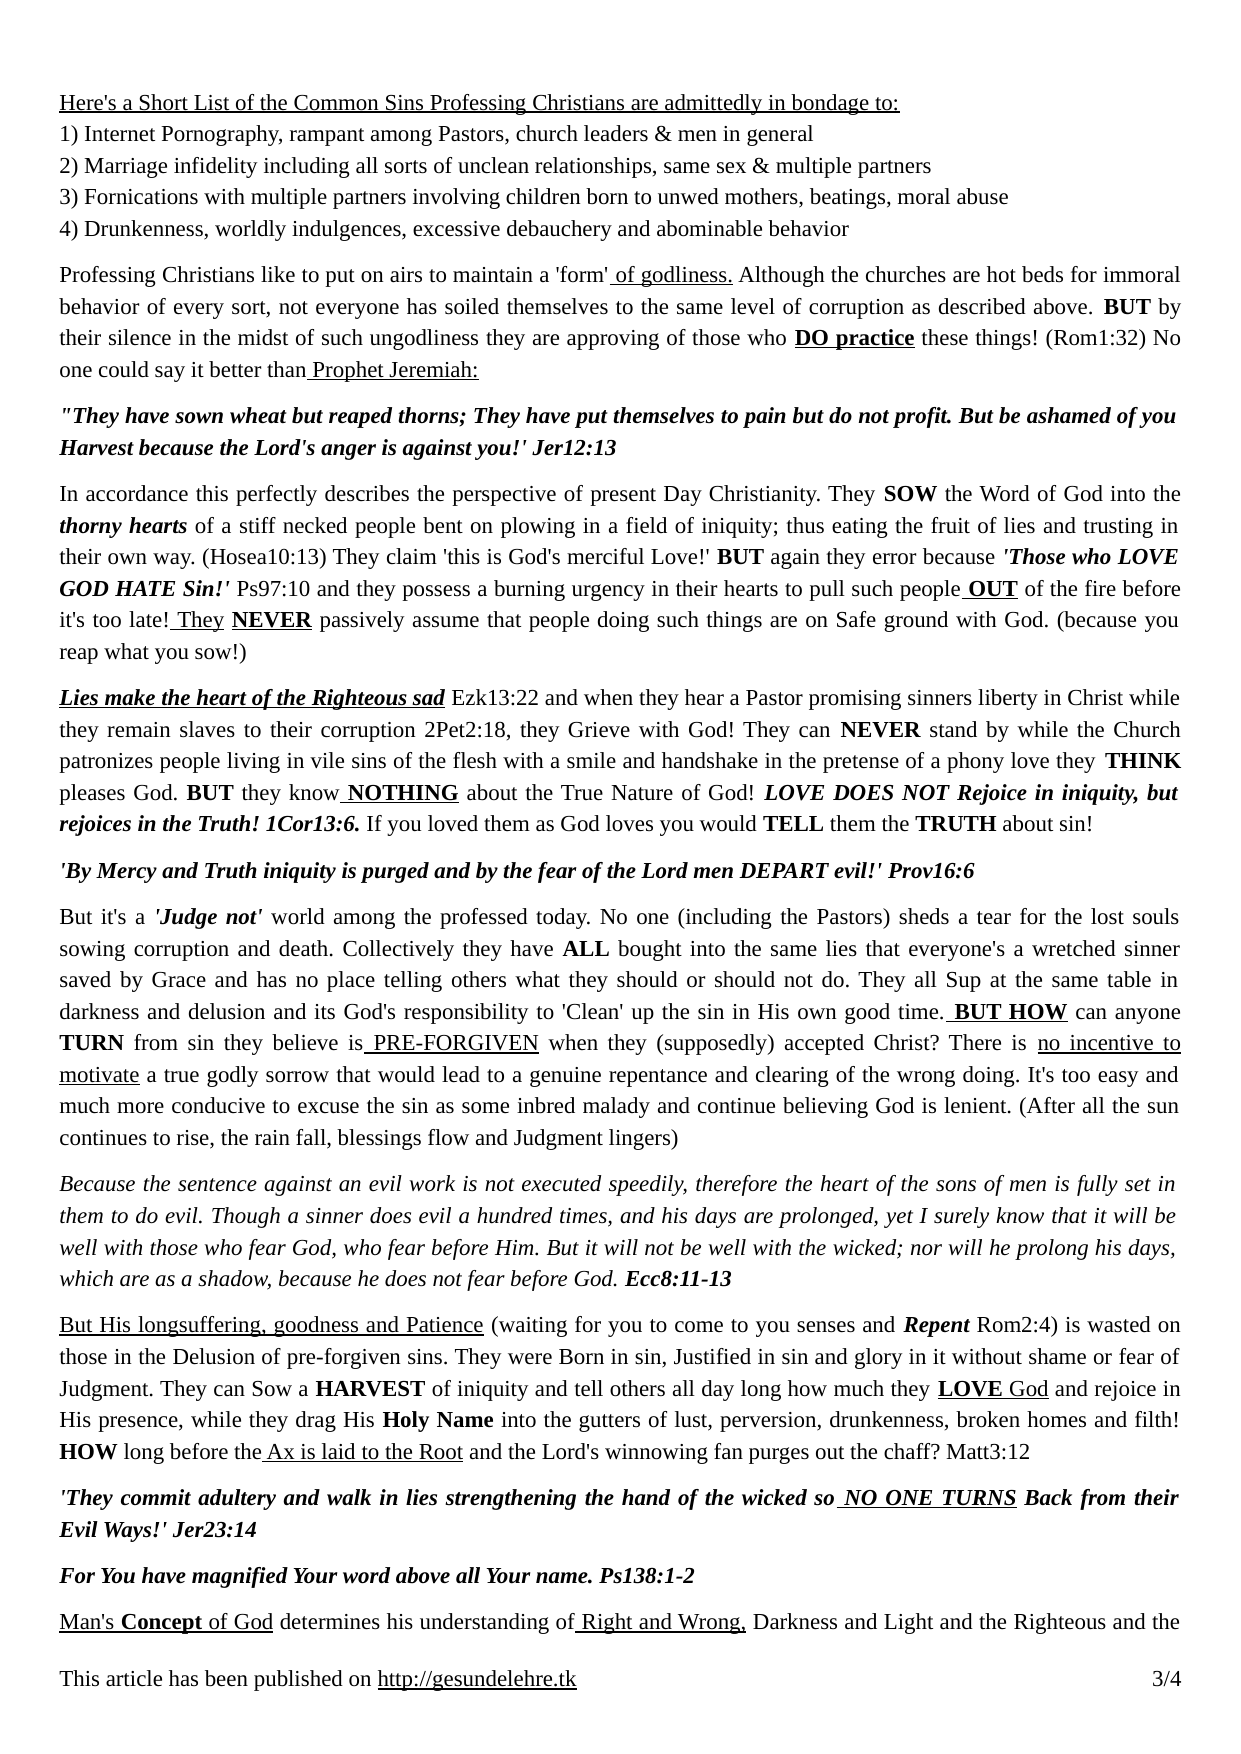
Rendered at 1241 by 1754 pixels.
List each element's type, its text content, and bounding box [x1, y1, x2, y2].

text Because the sentence against an evil work is not executed speedily, therefore the heart of the sons of men is fully set in them to do evil. Though a sinner does evil a hundred times, and his days are prolonged, yet I surely know that it will be well with those who fear God, who fear before Him. But it will not be well with the wicked; nor will he prolong his days, which are as a shadow, because he does not fear before God. Ecc8:11-13 [59, 1171, 1181, 1292]
text 'They commit adultery and walk in lies strengthening the hand of the wicked so NO ONE TURNS Back from their Evil Ways!' Jer23:14 [59, 1484, 1181, 1542]
text Professing Christians like to put on airs to maintain a 'form' of godliness. Although the churches are hot beds for immoral behavior of every sort, not everyone has soiled themselves to the same level of corruption as described above. BUT by their silence in the midst of such ungodliness they are approving of those who DO practice these things! (Rom1:32) No one could say it better than Prophet Jeremiah: [59, 261, 1181, 382]
text 4) Drunkenness, worldly indulgences, excessive debauchery and abominable behavior [59, 215, 1181, 241]
text "They have sown wheat but reaped thorns; They have put themselves to pain but do not profit. But be ashamed of you Harvest because the Lord's anger is against you!' Jer12:13 [59, 402, 1181, 460]
text 1) Internet Pornography, rampant among Pastors, church leaders & men in general [59, 120, 1181, 146]
text But His longsuffering, goodness and Patience (waiting for you to come to you senses and Repent Rom2:4) is wasted on those in the Delusion of pre-forgiven sins. They were Born in sin, Justified in sin and glory in it without shame or fear of Judgment. They can Sow a HARVEST of iniquity and tell others all day long how much they LOVE God and rejoice in His presence, while they drag His Holy Name into the gutters of lust, perversion, drunkenness, broken homes and filth! HOW long before the Ax is laid to the Root and the Lord's winnowing fan purges out the chaff? Matt3:12 [59, 1312, 1181, 1464]
text Man's Concept of God determines his understanding of Right and Wrong, Darkness and Light and the Righteous and the [59, 1608, 1181, 1635]
text But it's a 'Judge not' world among the professed today. No one (including the Pastors) sheds a tear for the lost souls sowing corruption and death. Collectively they have ALL bought into the same lies that everyone's a wretched sinner saved by Grace and has no place telling others what they should or should not do. They all Sup at the same table in darkness and delusion and its God's responsibility to 'Clean' up the sin in His own good time. BUT HOW can anyone TURN from sin they believe is PRE-FORGIVEN when they (supposedly) accepted Christ? There is no incentive to motivate a true godly sorrow that would lead to a genuine repentance and clearing of the wrong doing. It's too easy and much more conducive to excuse the sin as some inbred malady and continue believing God is lenient. (After all the sun continues to rise, the rain fall, blessings flow and Judgment lingers) [59, 903, 1181, 1151]
text Lies make the heart of the Righteous sad Ezk13:22 and when they hear a Pastor promising sinners liberty in Christ while they remain slaves to their corruption 2Pet2:18, they Grieve with God! They can NEVER stand by while the Church patronizes people living in vile sins of the flesh with a smile and handshake in the pretense of a phony love they THINK pleases God. BUT they know NOTHING about the True Nature of God! LOVE DOES NOT Rejoice in iniquity, but rejoices in the Truth! 1Cor13:6. If you loved them as God loves you would TELL them the TRUTH about sin! [59, 684, 1181, 837]
text Here's a Short List of the Common Sins Professing Christians are admittedly in bondage to: [59, 88, 1181, 115]
text 2) Marriage infidelity including all sorts of unclean relationships, same sex & multiple partners [59, 152, 1181, 178]
text In accordance this perfectly describes the perspective of present Day Christianity. They SOW the Word of God into the thorny hearts of a stiff necked people bent on plowing in a field of iniquity; thus eating the fruit of lies and trusting in their own way. (Hosea10:13) They claim 'this is God's merciful Love!' BUT again they error because 'Those who LOVE GOD HATE Sin!' Ps97:10 and they possess a burning urgency in their hearts to pull such people OUT of the fire before it's too late! They NEVER passively assume that people doing such things are on Safe ground with God. (because you reap what you sow!) [59, 480, 1181, 664]
text For You have magnified Your word above all Your name. Ps138:1-2 [59, 1562, 1181, 1588]
text 3) Fornications with multiple partners involving children born to unwed mothers, beatings, moral abuse [59, 183, 1181, 209]
text 'By Mercy and Truth iniquity is purged and by the fear of the Lord men DEPART evil!' Prov16:6 [59, 857, 1181, 883]
